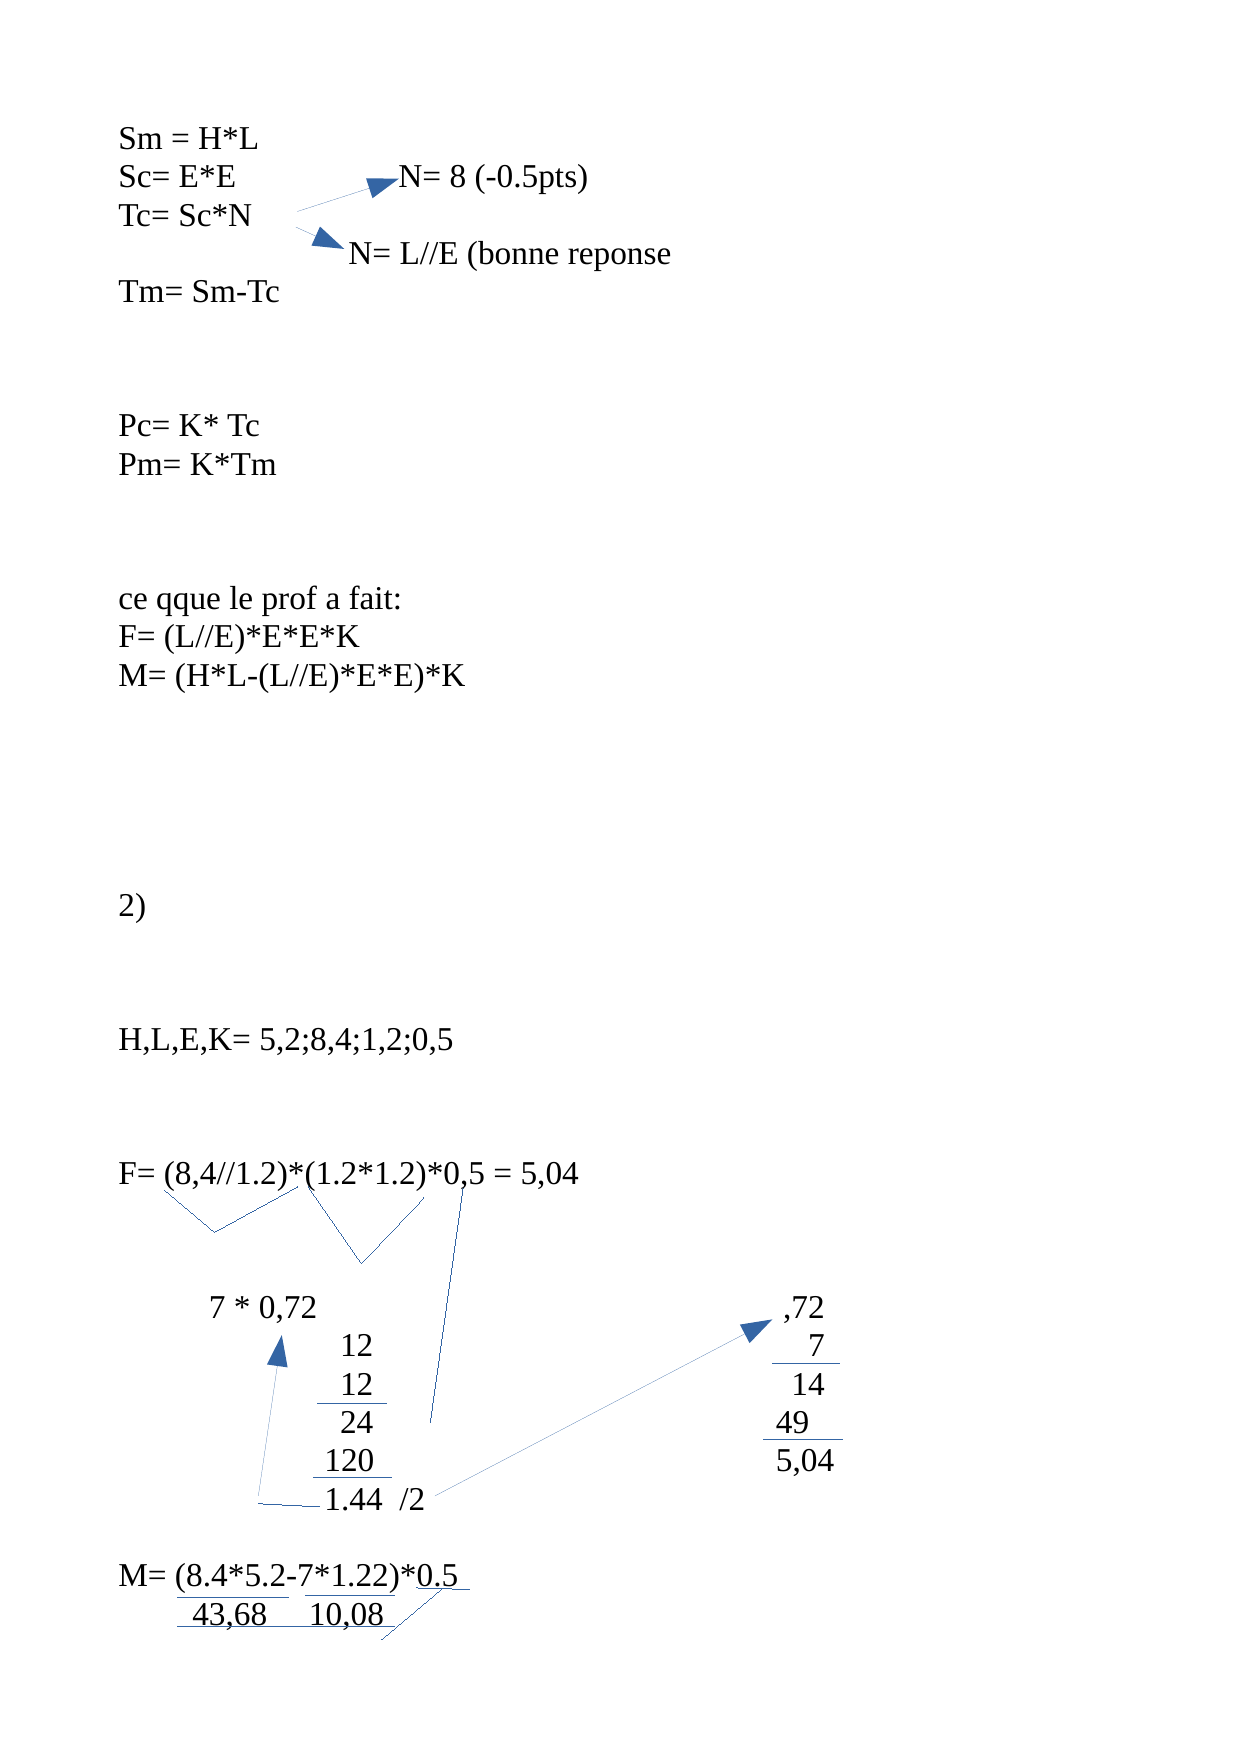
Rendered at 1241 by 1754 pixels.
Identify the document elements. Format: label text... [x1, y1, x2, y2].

text Tc= Sc*N [118, 195, 1122, 233]
text M= (H*L-(L//E)*E*E)*K [118, 655, 1122, 693]
text 1.44 /2 [118, 1479, 1122, 1517]
text [118, 1364, 277, 1402]
text F= (L//E)*E*E*K [118, 616, 1122, 655]
text Pc= K* Tc [118, 406, 1122, 444]
text 2) [118, 885, 1122, 923]
text Tm= Sm-Tc [118, 271, 1122, 310]
text F= (8,4//1.2)*(1.2*1.2)*0,5 = 5,04 [118, 1153, 1122, 1191]
text 14 [617, 1364, 1122, 1402]
text 24 [267, 1402, 612, 1441]
text [118, 1441, 266, 1479]
text Sc= E*E N= 8 (-0.5pts) [118, 156, 1122, 195]
text 5,04 [470, 1441, 1122, 1479]
text 7 [690, 1326, 1122, 1364]
text M= (8.4*5.2-7*1.22)*0.5 [118, 1556, 1122, 1594]
text N= L//E (bonne reponse [118, 233, 1122, 271]
text 49 [543, 1402, 1122, 1441]
text [118, 1402, 271, 1441]
text Sm = H*L [118, 118, 1122, 156]
text 7 * 0,72 ,72 [118, 1287, 1122, 1326]
text H,L,E,K= 5,2;8,4;1,2;0,5 [118, 1019, 1122, 1057]
text 120 [262, 1441, 537, 1479]
text 12 [118, 1326, 744, 1364]
text 43,68 10,08 [118, 1594, 1122, 1632]
text ce qque le prof a fait: [118, 578, 1122, 616]
text Pm= K*Tm [118, 444, 1122, 482]
text 12 [273, 1364, 684, 1402]
